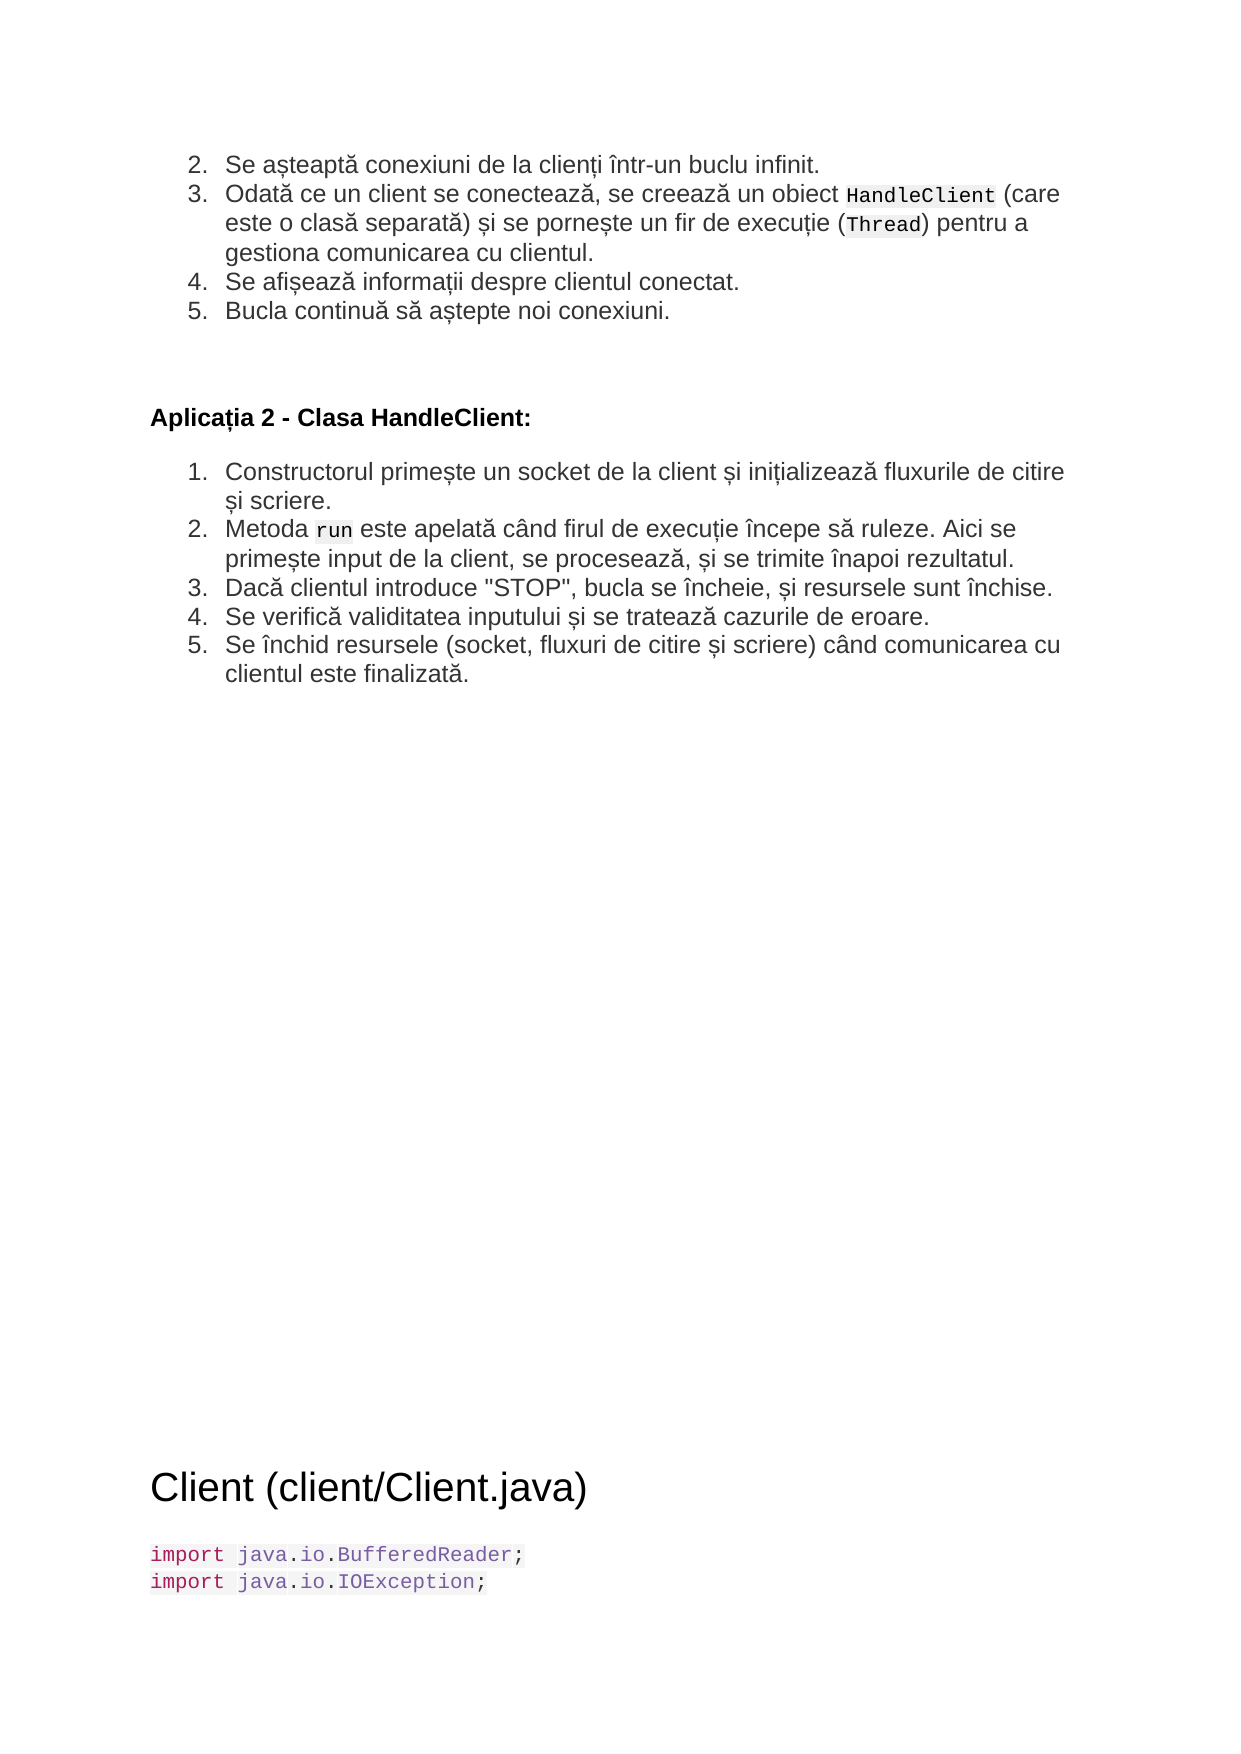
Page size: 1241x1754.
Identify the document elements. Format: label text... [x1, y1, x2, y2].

list Se închid resursele (socket, fluxuri de citire și scriere) când comunicarea cu clientul este finalizată. [187, 630, 1090, 688]
list Metoda run este apelată când firul de execuție începe să ruleze. Aici se primește input de la client, se procesează, și se trimite înapoi rezultatul. [187, 514, 1090, 573]
list Dacă clientul introduce "STOP", bucla se încheie, și resursele sunt închise. [187, 573, 1090, 602]
list Se afișează informații despre clientul conectat. [187, 267, 1090, 296]
text Aplicația 2 - Clasa HandleClient: [150, 403, 1090, 432]
list Bucla continuă să aștepte noi conexiuni. [187, 296, 1090, 324]
list Odată ce un client se conectează, se creează un obiect HandleClient (care este o clasă separată) și se pornește un fir de execuție (Thread) pentru a gestiona comunicarea cu clientul. [187, 179, 1090, 267]
list Se verifică validitatea inputului și se tratează cazurile de eroare. [187, 602, 1090, 630]
text import java.io.IOException; [150, 1571, 1090, 1595]
list Se așteaptă conexiuni de la clienți într-un buclu infinit. [187, 150, 1090, 179]
subtitle Client (client/Client.java) [150, 1463, 1090, 1510]
text import java.io.BufferedReader; [150, 1544, 1090, 1568]
list Constructorul primește un socket de la client și inițializează fluxurile de citire și scriere. [187, 457, 1090, 514]
